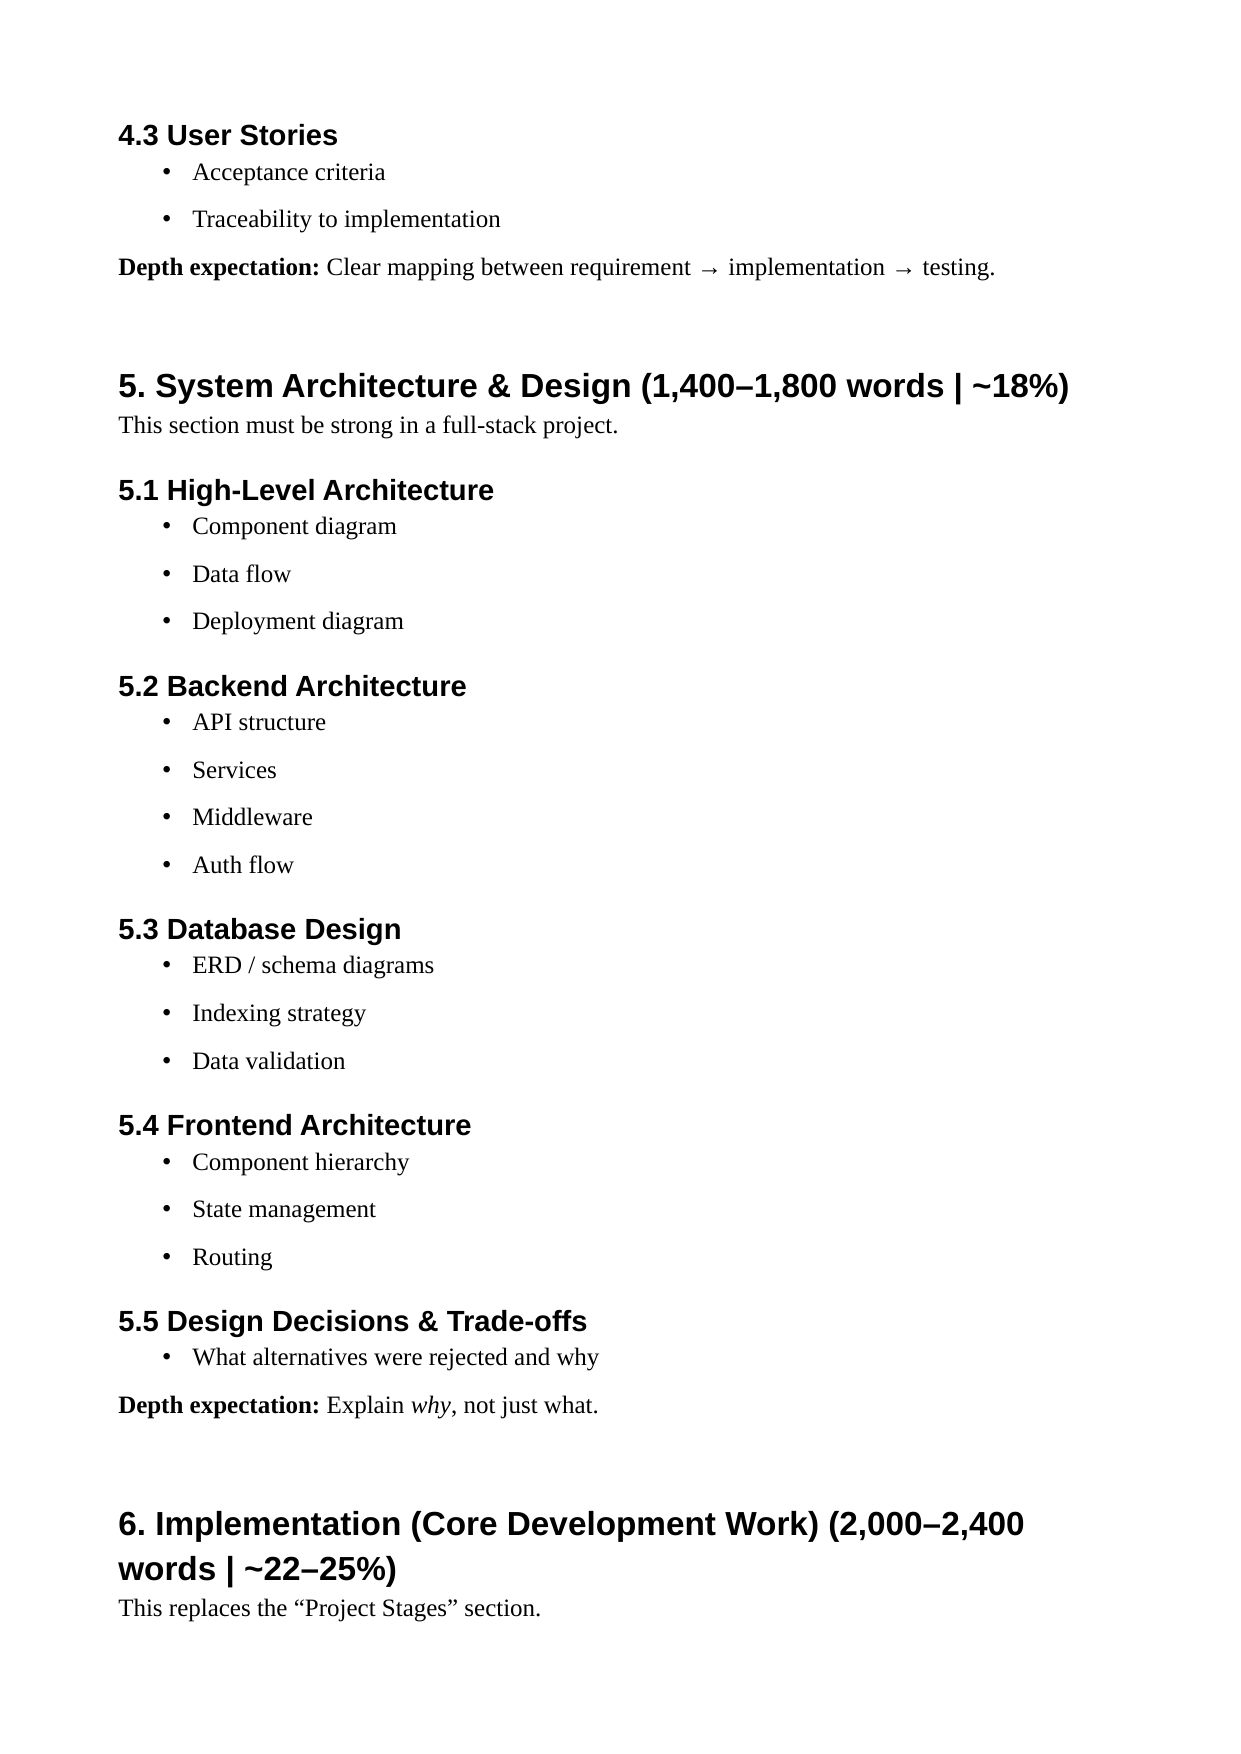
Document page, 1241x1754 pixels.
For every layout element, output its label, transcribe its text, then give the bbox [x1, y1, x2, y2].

list State management [162, 1194, 1122, 1223]
text Depth expectation: Clear mapping between requirement → implementation → testing. [118, 252, 1122, 281]
text Depth expectation: Explain why, not just what. [118, 1390, 1122, 1419]
list Acceptance criteria [162, 157, 1122, 185]
list Data validation [162, 1046, 1122, 1074]
list What alternatives were rejected and why [162, 1342, 1122, 1371]
list Component hierarchy [162, 1147, 1122, 1175]
list Data flow [162, 559, 1122, 587]
subtitle 5.4 Frontend Architecture [118, 1108, 1122, 1142]
subtitle 5.2 Backend Architecture [118, 668, 1122, 702]
list Component diagram [162, 511, 1122, 540]
list Middleware [162, 802, 1122, 831]
subtitle 5. System Architecture & Design (1,400–1,800 words | ~18%) [118, 366, 1122, 405]
list API structure [162, 707, 1122, 736]
subtitle 5.3 Database Design [118, 912, 1122, 946]
list Services [162, 755, 1122, 783]
subtitle 6. Implementation (Core Development Work) (2,000–2,400 words | ~22–25%) [118, 1504, 1122, 1587]
subtitle 5.5 Design Decisions & Trade-offs [118, 1304, 1122, 1337]
text This section must be strong in a full-stack project. [118, 410, 1122, 439]
list Deployment diagram [162, 606, 1122, 635]
list Routing [162, 1242, 1122, 1271]
subtitle 4.3 User Stories [118, 118, 1122, 152]
list Traceability to implementation [162, 204, 1122, 233]
list Indexing strategy [162, 998, 1122, 1027]
list Auth flow [162, 850, 1122, 879]
text This replaces the “Project Stages” section. [118, 1593, 1122, 1622]
subtitle 5.1 High-Level Architecture [118, 473, 1122, 506]
list ERD / schema diagrams [162, 951, 1122, 979]
